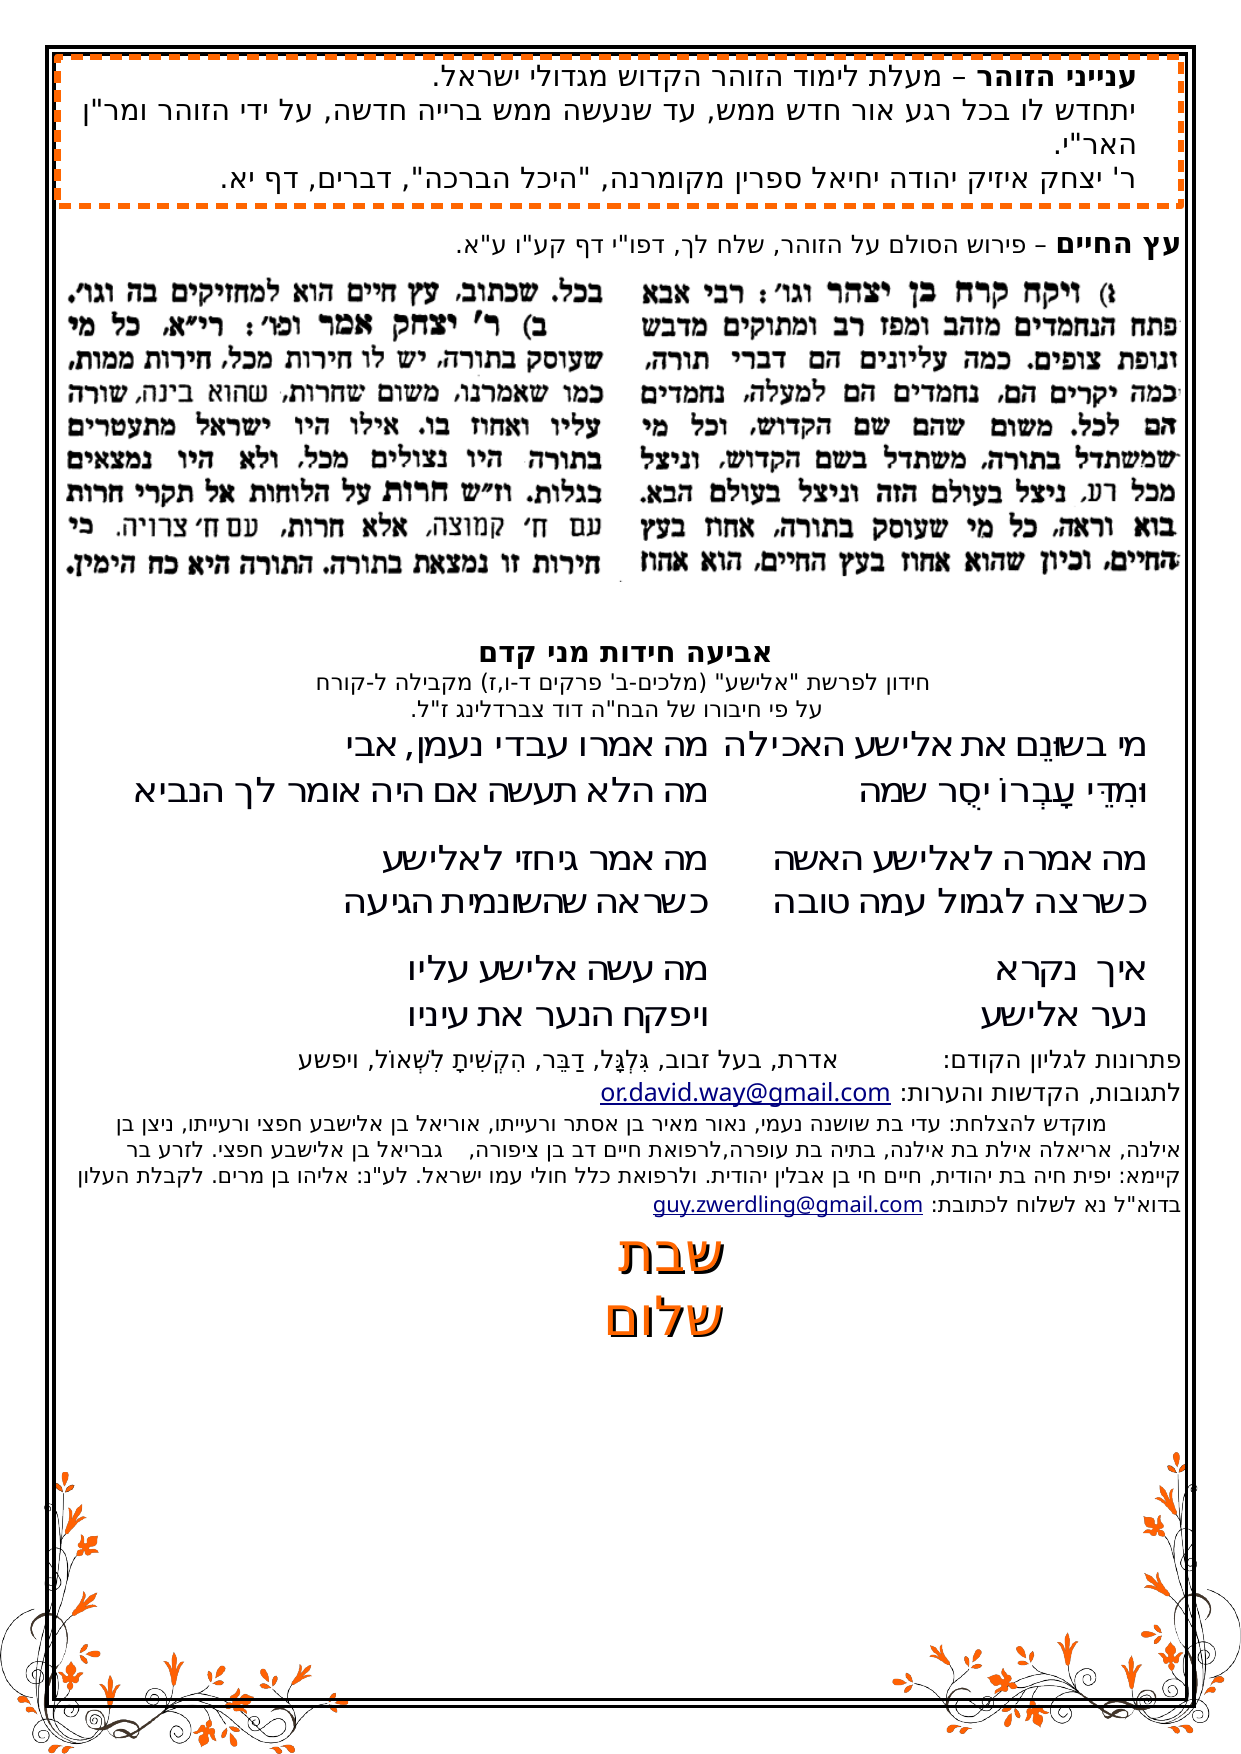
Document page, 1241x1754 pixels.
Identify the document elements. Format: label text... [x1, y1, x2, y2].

picture [57, 56, 1182, 207]
picture [56, 1472, 349, 1698]
picture [892, 1452, 1185, 1698]
list על פי חיבורו של הבח"ה דוד צברדלינג ז"ל. [59, 696, 1182, 723]
list לתגובות, הקדשות והערות: or.david.way@gmail.com [59, 1074, 1182, 1108]
picture [892, 1452, 1192, 1705]
list מוקדש להצלחת: עדי בת שושנה נעמי, נאור מאיר בן אסתר ורעייתו, אוריאל בן אלישבע חפצי ורעייתו, ניצן בן אילנה, אריאלה אילת בת אילנה, בתיה בת עופרה,לרפואת חיים דב בן ציפורה, גבריאל בן אלישבע חפצי. לזרע בר קיימא: יפית חיה בת יהודית, חיים חי בן אבלין יהודית. ולרפואת כלל חולי עמו ישראל. לע"נ: אליהו בן מרים. לקבלת העלון בדוא"ל נא לשלוח לכתובת: guy.zwerdling@gmail.com [59, 1108, 1182, 1218]
picture [49, 1472, 349, 1705]
text עץ החיים – פירוש הסולם על הזוהר, שלח לך, דפו"י דף קע"ו ע"א. [59, 227, 1182, 261]
text חידון לפרשת "אלישע" (מלכים-ב' פרקים ד-ו,ז) מקבילה ל-קורח [59, 669, 1185, 696]
list אביעה חידות מני קדם [59, 636, 1182, 669]
list פתרונות לגליון הקודם: אדרת, בעל זבוב, גִּלְגָּל, דַבֵּר, הִקְשִׁיתָ לִשְׁאוֹל, ויפשע [59, 723, 1182, 1074]
picture [892, 1452, 1241, 1734]
picture [0, 1472, 349, 1754]
picture [58, 273, 1182, 582]
